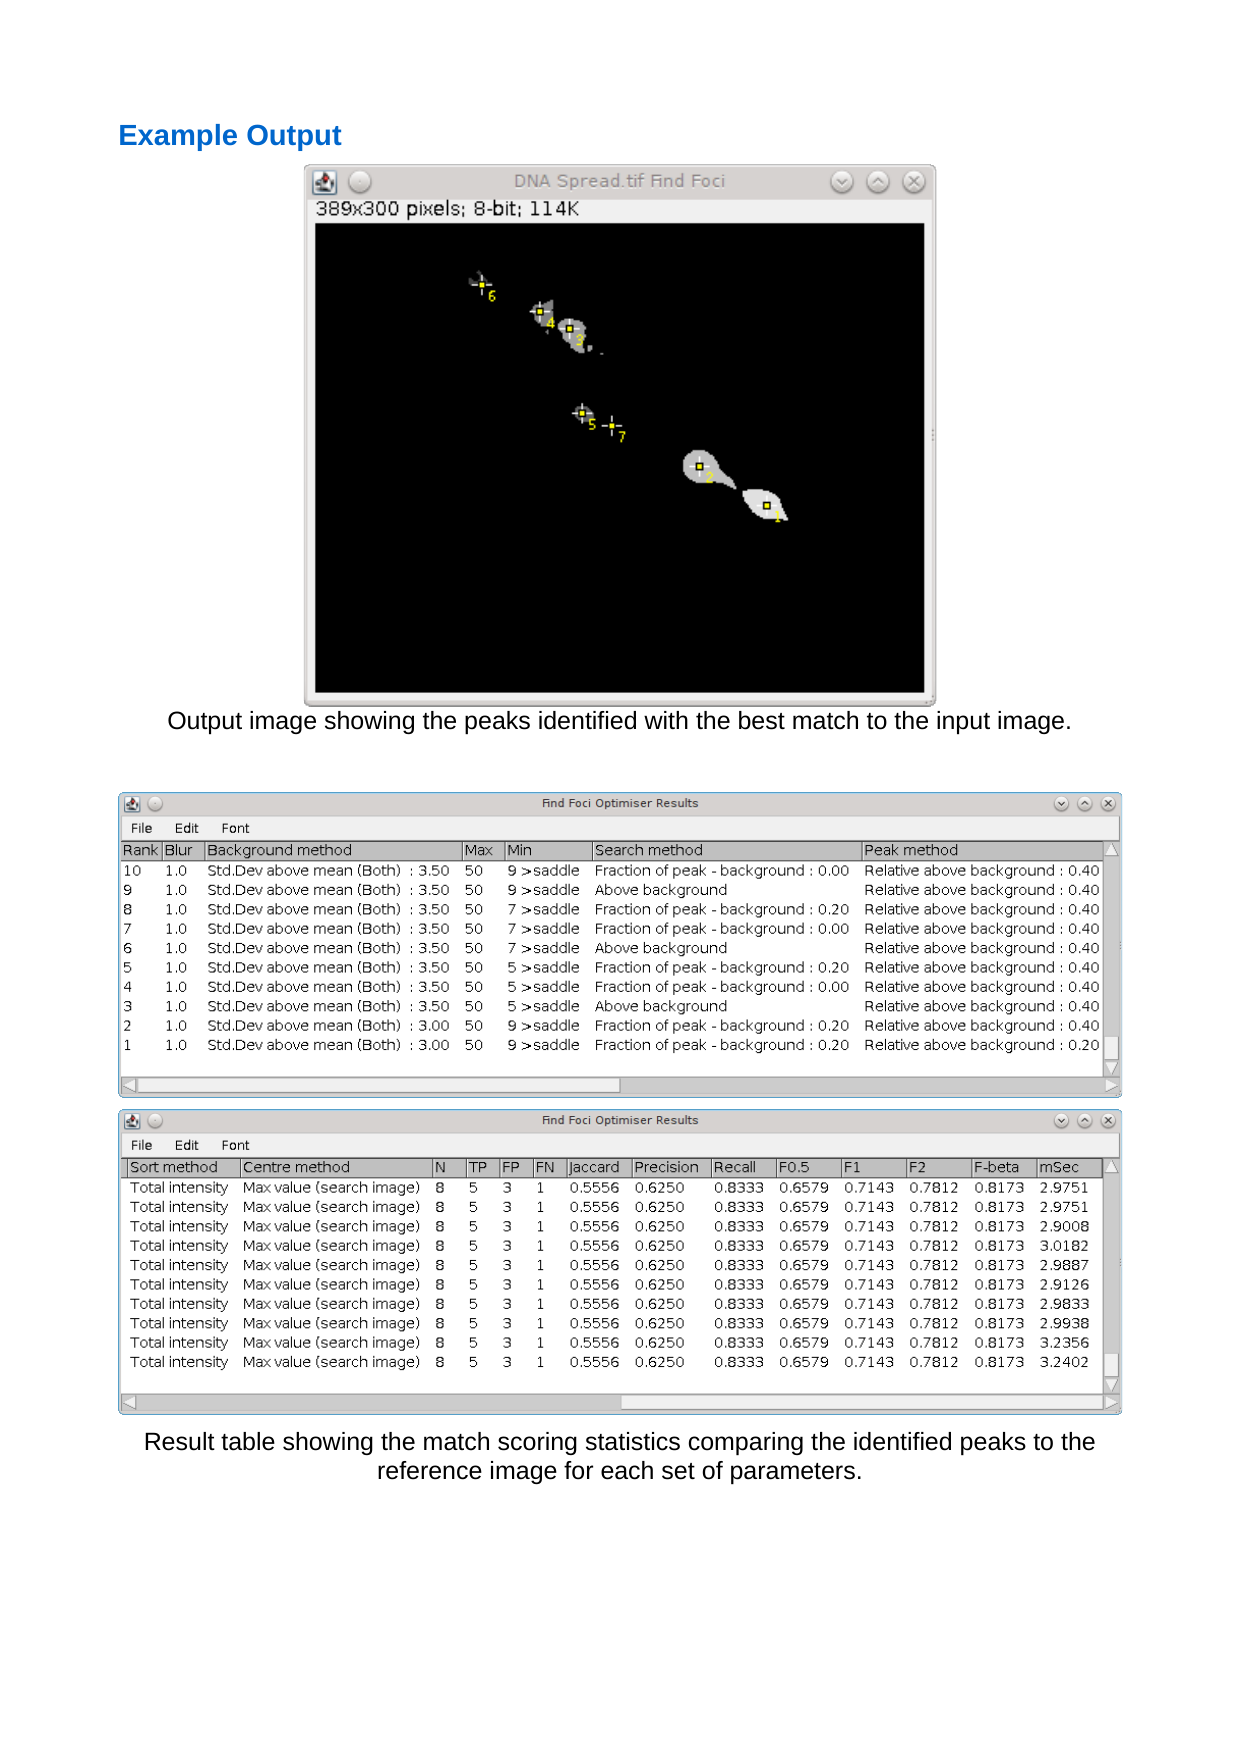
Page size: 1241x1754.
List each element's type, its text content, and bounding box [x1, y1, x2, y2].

subtitle Example Output [118, 118, 1122, 152]
text Output image showing the peaks identified with the best match to the input image. [118, 706, 1122, 735]
picture [118, 1109, 1123, 1415]
text Result table showing the match scoring statistics comparing the identified peaks to the reference image for each set of parameters. [118, 1427, 1122, 1484]
picture [118, 792, 1123, 1098]
picture [303, 164, 937, 707]
